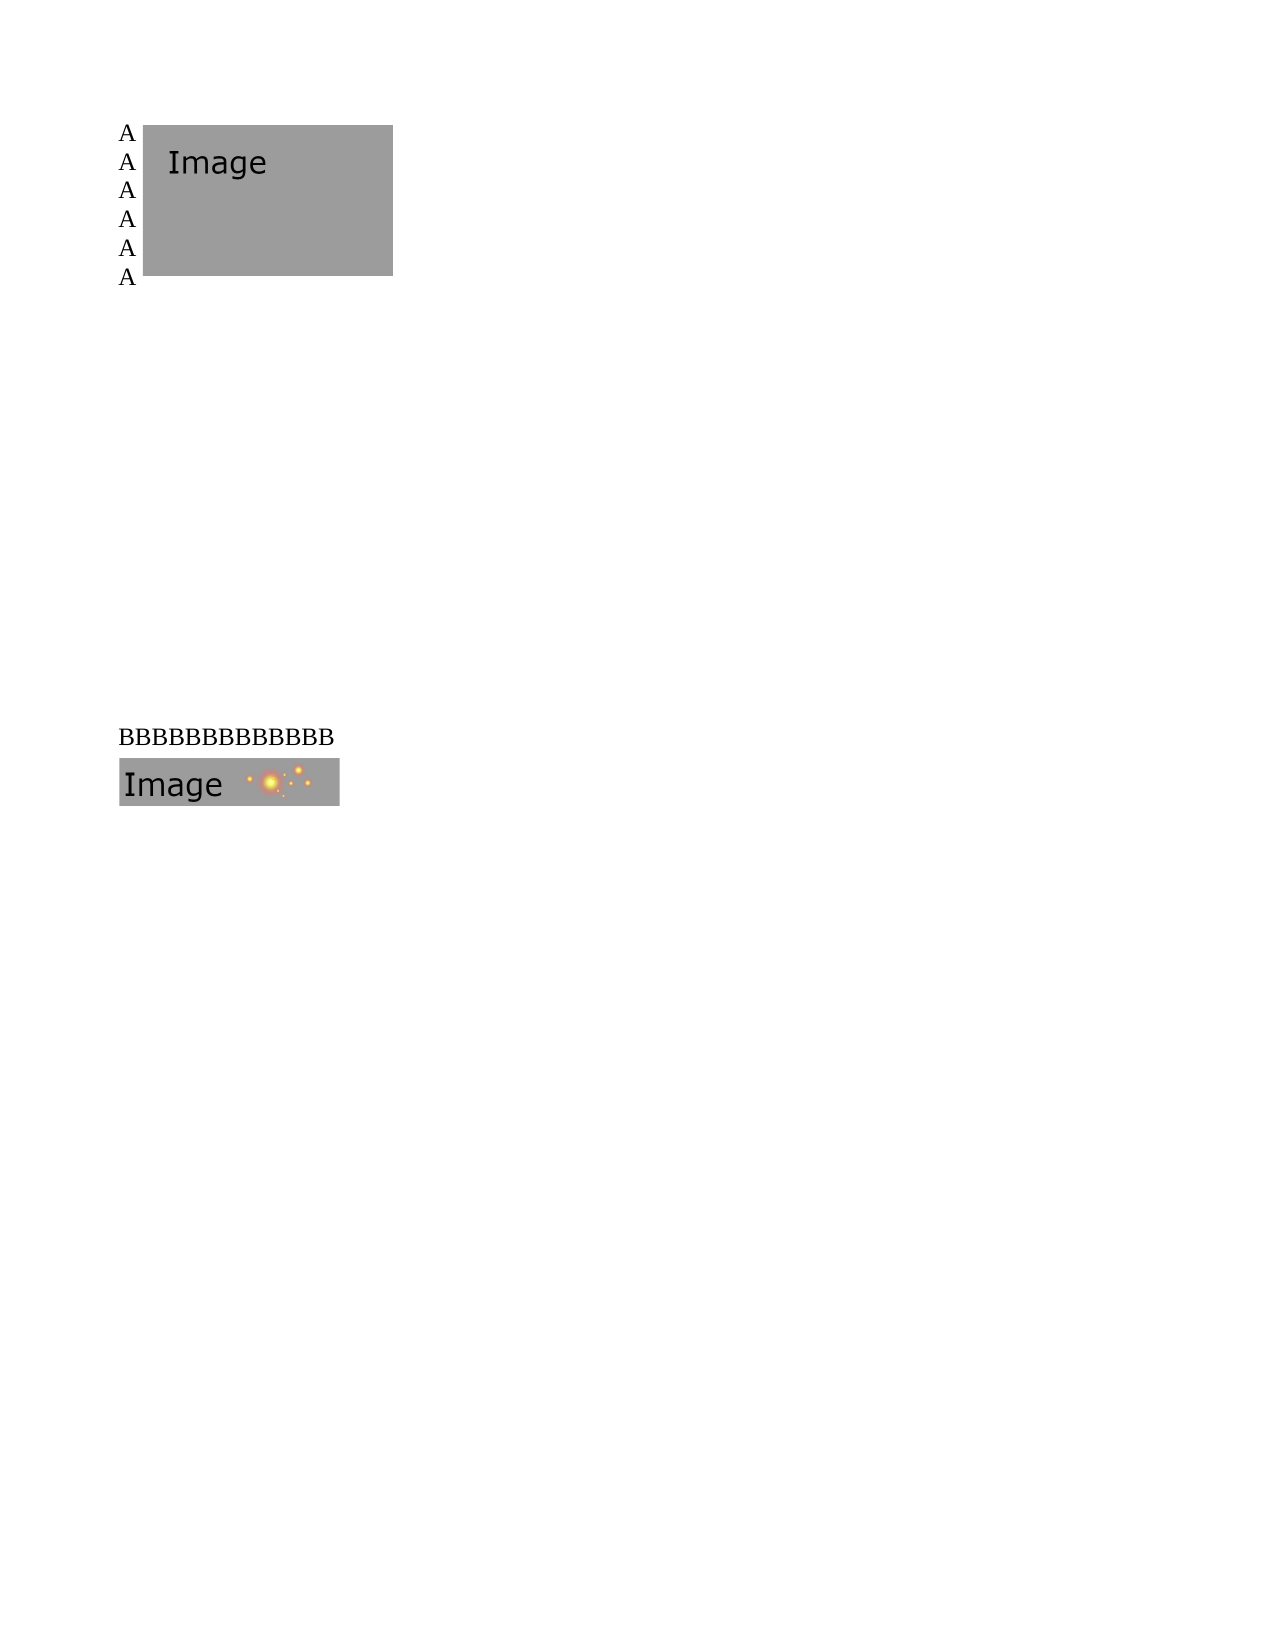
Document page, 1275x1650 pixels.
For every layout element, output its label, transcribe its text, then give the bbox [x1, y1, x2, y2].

text [393, 147, 1157, 176]
text A [118, 204, 142, 233]
text A [118, 118, 1157, 147]
text A [118, 176, 142, 204]
text [393, 204, 1157, 233]
text [393, 176, 1157, 204]
text A [118, 262, 1157, 291]
picture [119, 758, 340, 806]
picture [142, 125, 393, 276]
text A [118, 233, 142, 262]
text BBBBBBBBBBBBB [118, 722, 1157, 751]
text [393, 233, 1157, 262]
text A [118, 147, 142, 176]
